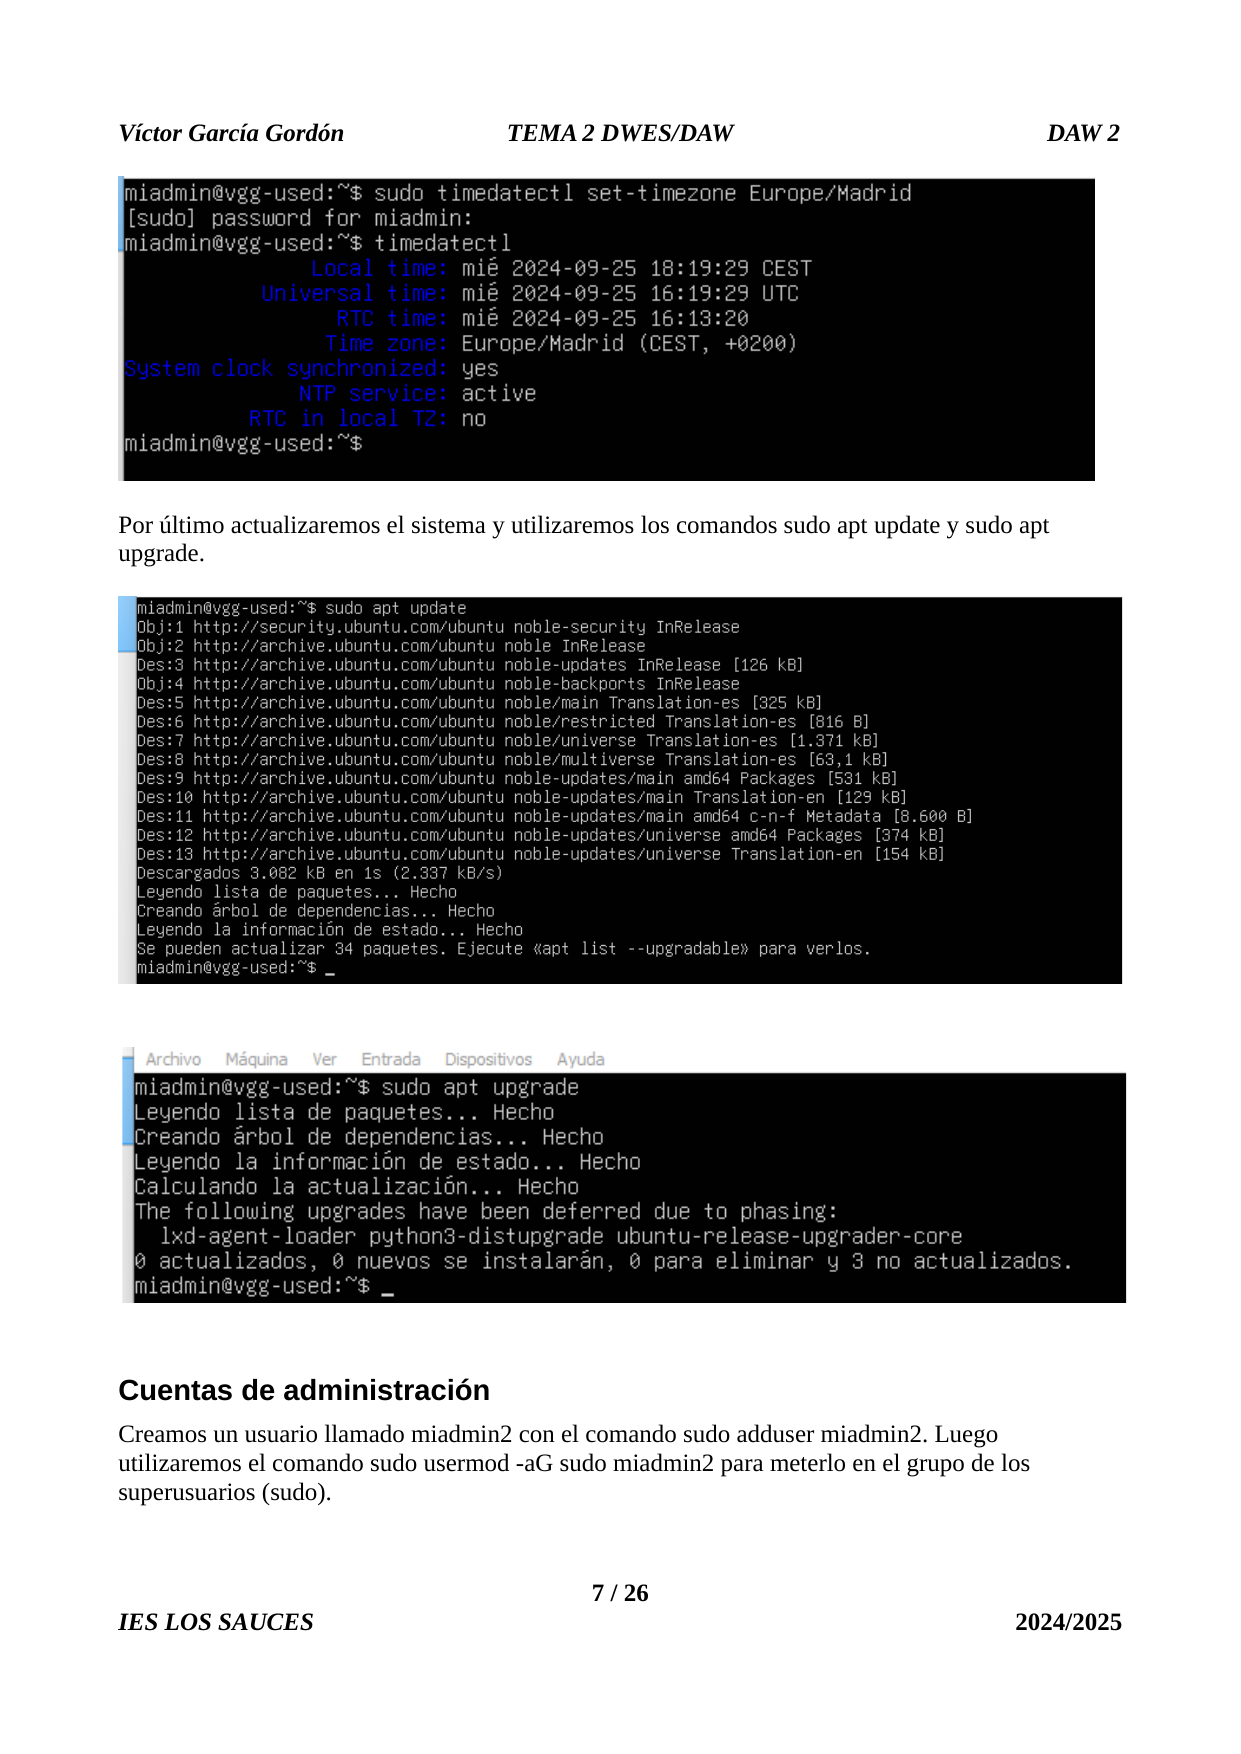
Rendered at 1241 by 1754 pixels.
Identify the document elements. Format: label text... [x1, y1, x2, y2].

picture [122, 1047, 1127, 1303]
picture [118, 176, 1095, 481]
picture [118, 596, 1123, 984]
subtitle Cuentas de administración [118, 1373, 1122, 1407]
text Creamos un usuario llamado miadmin2 con el comando sudo adduser miadmin2. Luego utilizaremos el comando sudo usermod -aG sudo miadmin2 para meterlo en el grupo de los superusuarios (sudo). [118, 1419, 1122, 1506]
text Por último actualizaremos el sistema y utilizaremos los comandos sudo apt update y sudo apt upgrade. [118, 510, 1122, 567]
